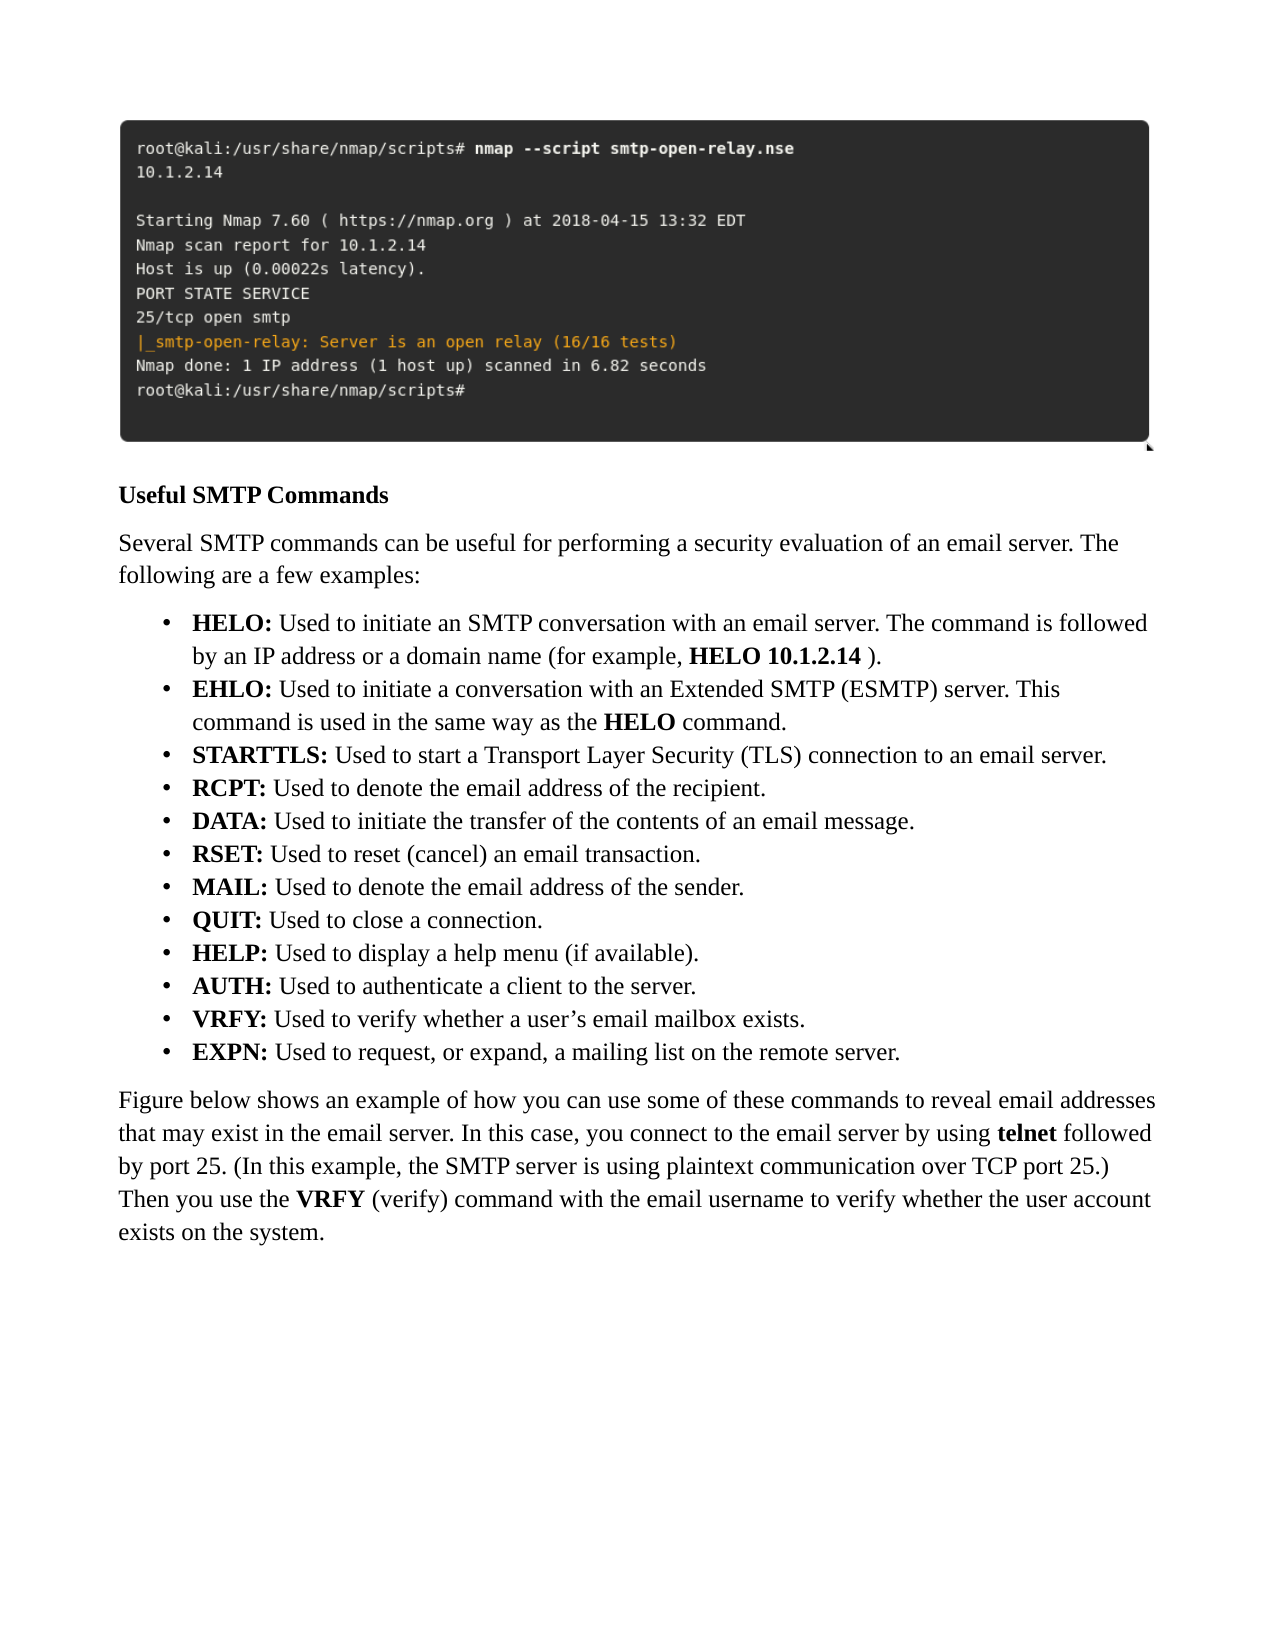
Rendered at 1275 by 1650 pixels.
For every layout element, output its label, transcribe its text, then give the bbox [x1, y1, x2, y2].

list RCPT: Used to denote the email address of the recipient. [162, 773, 1157, 802]
text Figure below shows an example of how you can use some of these commands to reveal email addresses that may exist in the email server. In this case, you connect to the email server by using telnet followed by port 25. (In this example, the SMTP server is using plaintext communication over TCP port 25.) Then you use the VRFY (verify) command with the email username to verify whether the user account exists on the system. [118, 1085, 1157, 1246]
list QUIT: Used to close a connection. [162, 905, 1157, 934]
list AUTH: Used to authenticate a client to the server. [162, 971, 1157, 1000]
list MAIL: Used to denote the email address of the sender. [162, 872, 1157, 901]
list VRFY: Used to verify whether a user’s email mailbox exists. [162, 1004, 1157, 1033]
picture [118, 118, 1157, 452]
text Useful SMTP Commands [118, 480, 1157, 509]
list DATA: Used to initiate the transfer of the contents of an email message. [162, 806, 1157, 835]
list STARTTLS: Used to start a Transport Layer Security (TLS) connection to an email server. [162, 740, 1157, 769]
list RSET: Used to reset (cancel) an email transaction. [162, 839, 1157, 868]
list HELP: Used to display a help menu (if available). [162, 938, 1157, 967]
list HELO: Used to initiate an SMTP conversation with an email server. The command is followed by an IP address or a domain name (for example, HELO 10.1.2.14 ). [162, 608, 1157, 670]
text Several SMTP commands can be useful for performing a security evaluation of an email server. The following are a few examples: [118, 528, 1157, 589]
list EHLO: Used to initiate a conversation with an Extended SMTP (ESMTP) server. This command is used in the same way as the HELO command. [162, 674, 1157, 736]
list EXPN: Used to request, or expand, a mailing list on the remote server. [162, 1037, 1157, 1066]
